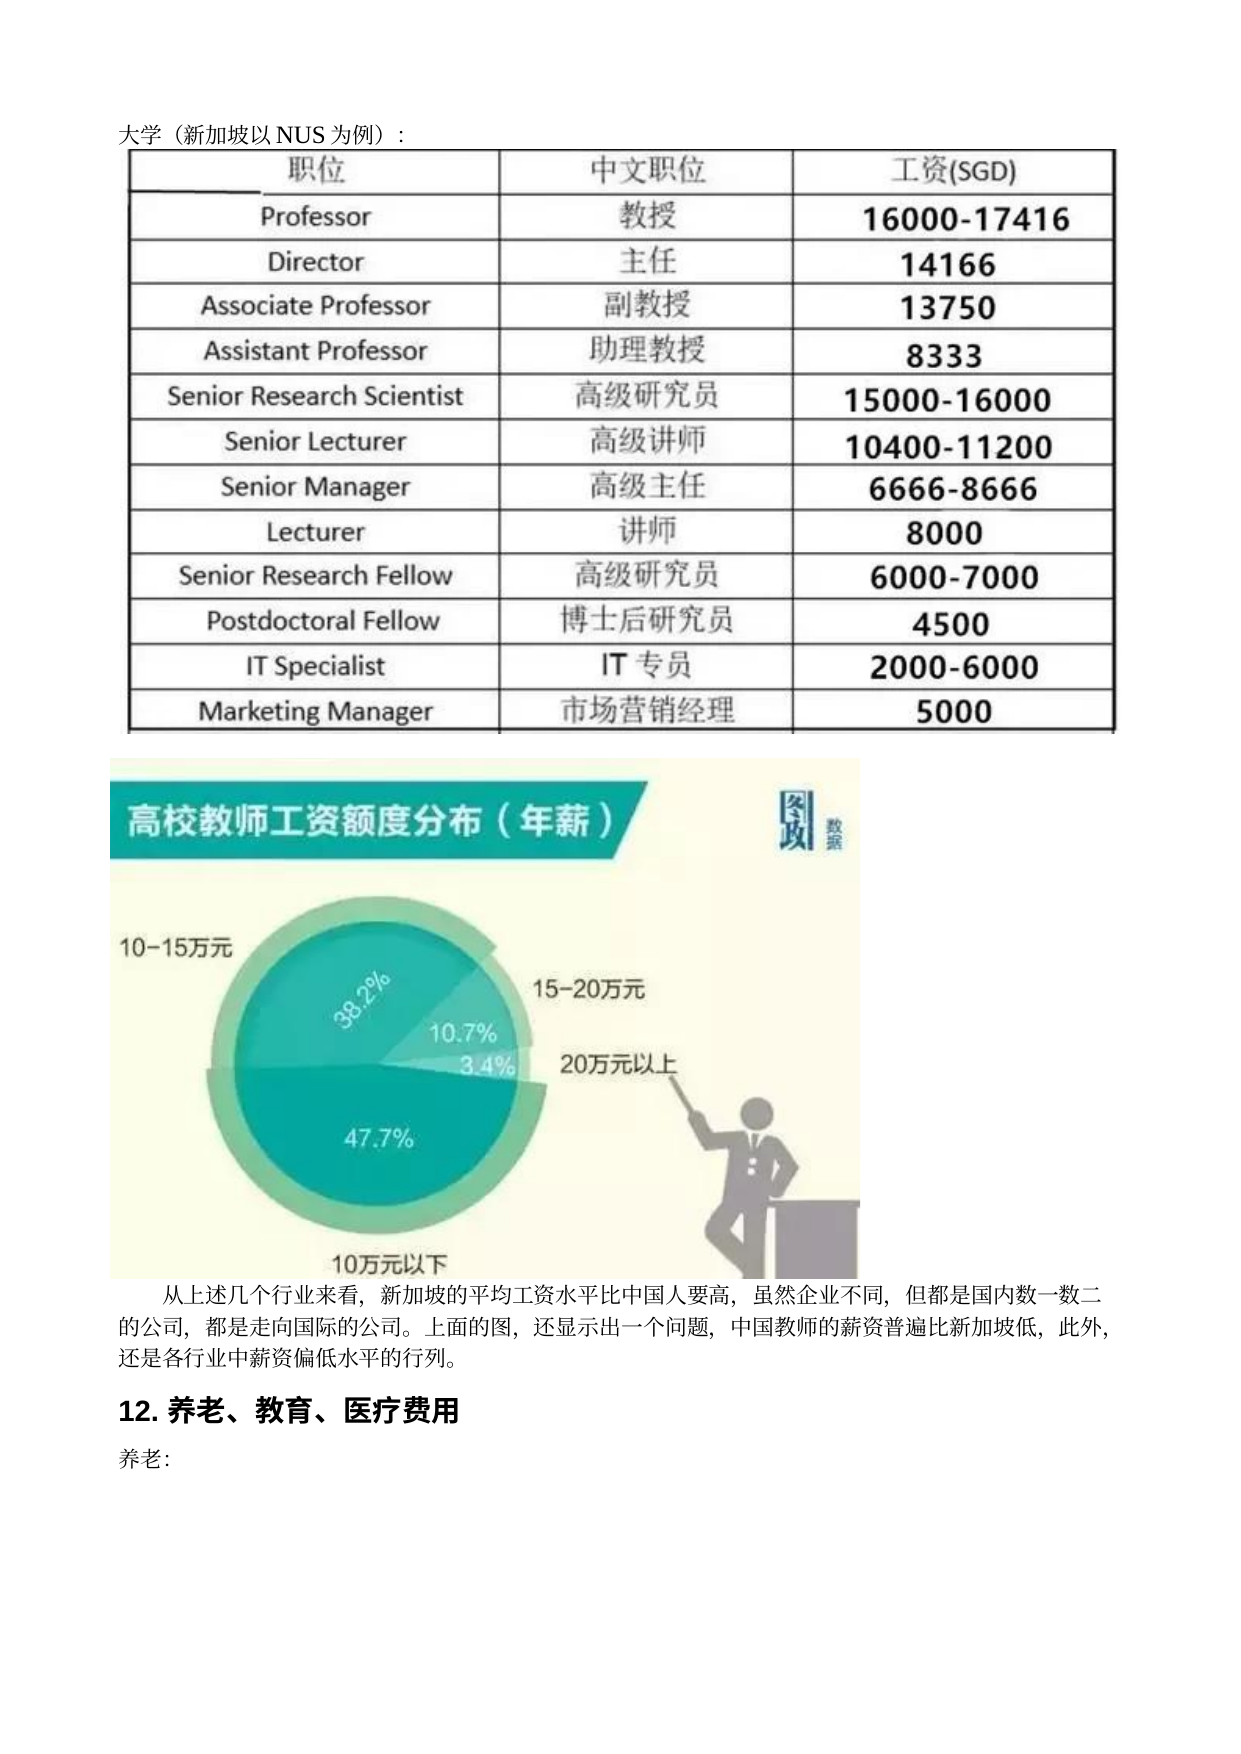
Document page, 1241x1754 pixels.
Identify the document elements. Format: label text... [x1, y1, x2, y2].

subtitle 12. 养老、教育、医疗费用 [118, 1387, 1122, 1430]
picture [120, 149, 1121, 734]
text 大学（新加坡以NUS为例）： [118, 118, 1122, 149]
picture [110, 758, 861, 1279]
text 从上述几个行业来看，新加坡的平均工资水平比中国人要高，虽然企业不同，但都是国内数一数二的公司，都是走向国际的公司。上面的图，还显示出一个问题，中国教师的薪资普遍比新加坡低，此外，还是各行业中薪资偏低水平的行列。 [118, 149, 1122, 1373]
text 养老： [118, 1442, 1122, 1474]
